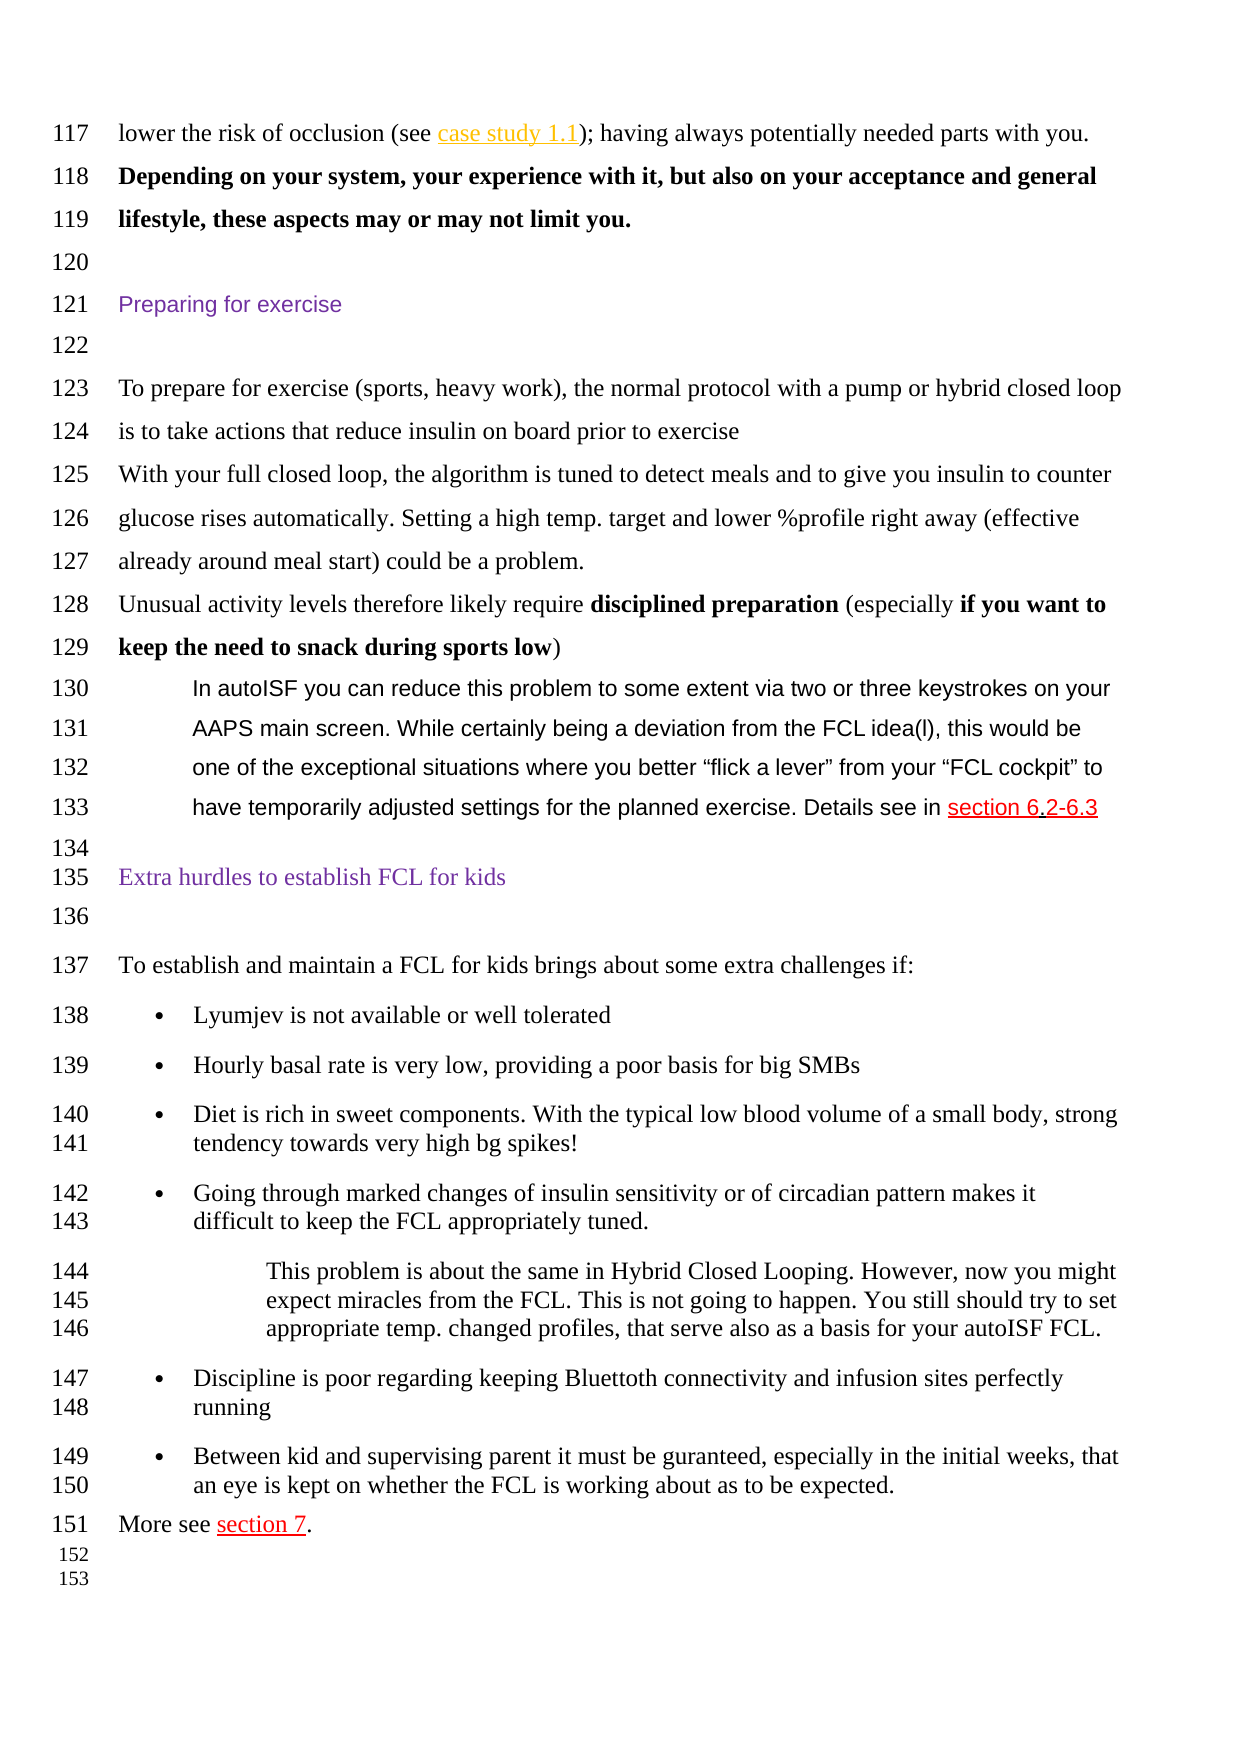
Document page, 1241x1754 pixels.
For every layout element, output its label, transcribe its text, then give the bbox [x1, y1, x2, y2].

text This problem is about the same in Hybrid Closed Looping. However, now you might expect miracles from the FCL. This is not going to happen. You still should try to set appropriate temp. changed profiles, that serve also as a basis for your autoISF FCL. [266, 1256, 1122, 1342]
list Between kid and supervising parent it must be guranteed, especially in the initial weeks, that an eye is kept on whether the FCL is working about as to be expected. [156, 1441, 1122, 1499]
text To establish and maintain a FCL for kids brings about some extra challenges if: [118, 951, 1122, 979]
list Lyumjev is not available or well tolerated [156, 1000, 1122, 1029]
list Hourly basal rate is very low, providing a poor basis for big SMBs [156, 1050, 1122, 1078]
text To prepare for exercise (sports, heavy work), the normal protocol with a pump or hybrid closed loop is to take actions that reduce insulin on board prior to exercise [118, 373, 1122, 445]
text Preparing for exercise [118, 291, 1122, 317]
text Unusual activity levels therefore likely require disciplined preparation (especially if you want to keep the need to snack during sports low) [118, 589, 1122, 661]
text Extra hurdles to establish FCL for kids [118, 862, 1122, 891]
text lower the risk of occlusion (see case study 1.1); having always potentially needed parts with you. Depending on your system, your experience with it, but also on your acceptance and general lifestyle, these aspects may or may not limit you. [118, 118, 1122, 233]
text With your full closed loop, the algorithm is tuned to detect meals and to give you insulin to counter glucose rises automatically. Setting a high temp. target and lower %profile right away (effective already around meal start) could be a problem. [118, 459, 1122, 574]
text In autoISF you can reduce this problem to some extent via two or three keystrokes on your AAPS main screen. While certainly being a deviation from the FCL idea(l), this would be one of the exceptional situations where you better “flick a lever” from your “FCL cockpit” to have temporarily adjusted settings for the planned exercise. Details see in section 6.2-6.3 [192, 675, 1122, 820]
list Going through marked changes of insulin sensitivity or of circadian pattern makes it difficult to keep the FCL appropriately tuned. [156, 1178, 1122, 1235]
text More see section 7. [118, 1509, 1122, 1538]
list Diet is rich in sweet components. With the typical low blood volume of a small body, strong tendency towards very high bg spikes! [156, 1099, 1122, 1157]
list Discipline is poor regarding keeping Bluettoth connectivity and infusion sites perfectly running [156, 1363, 1122, 1421]
